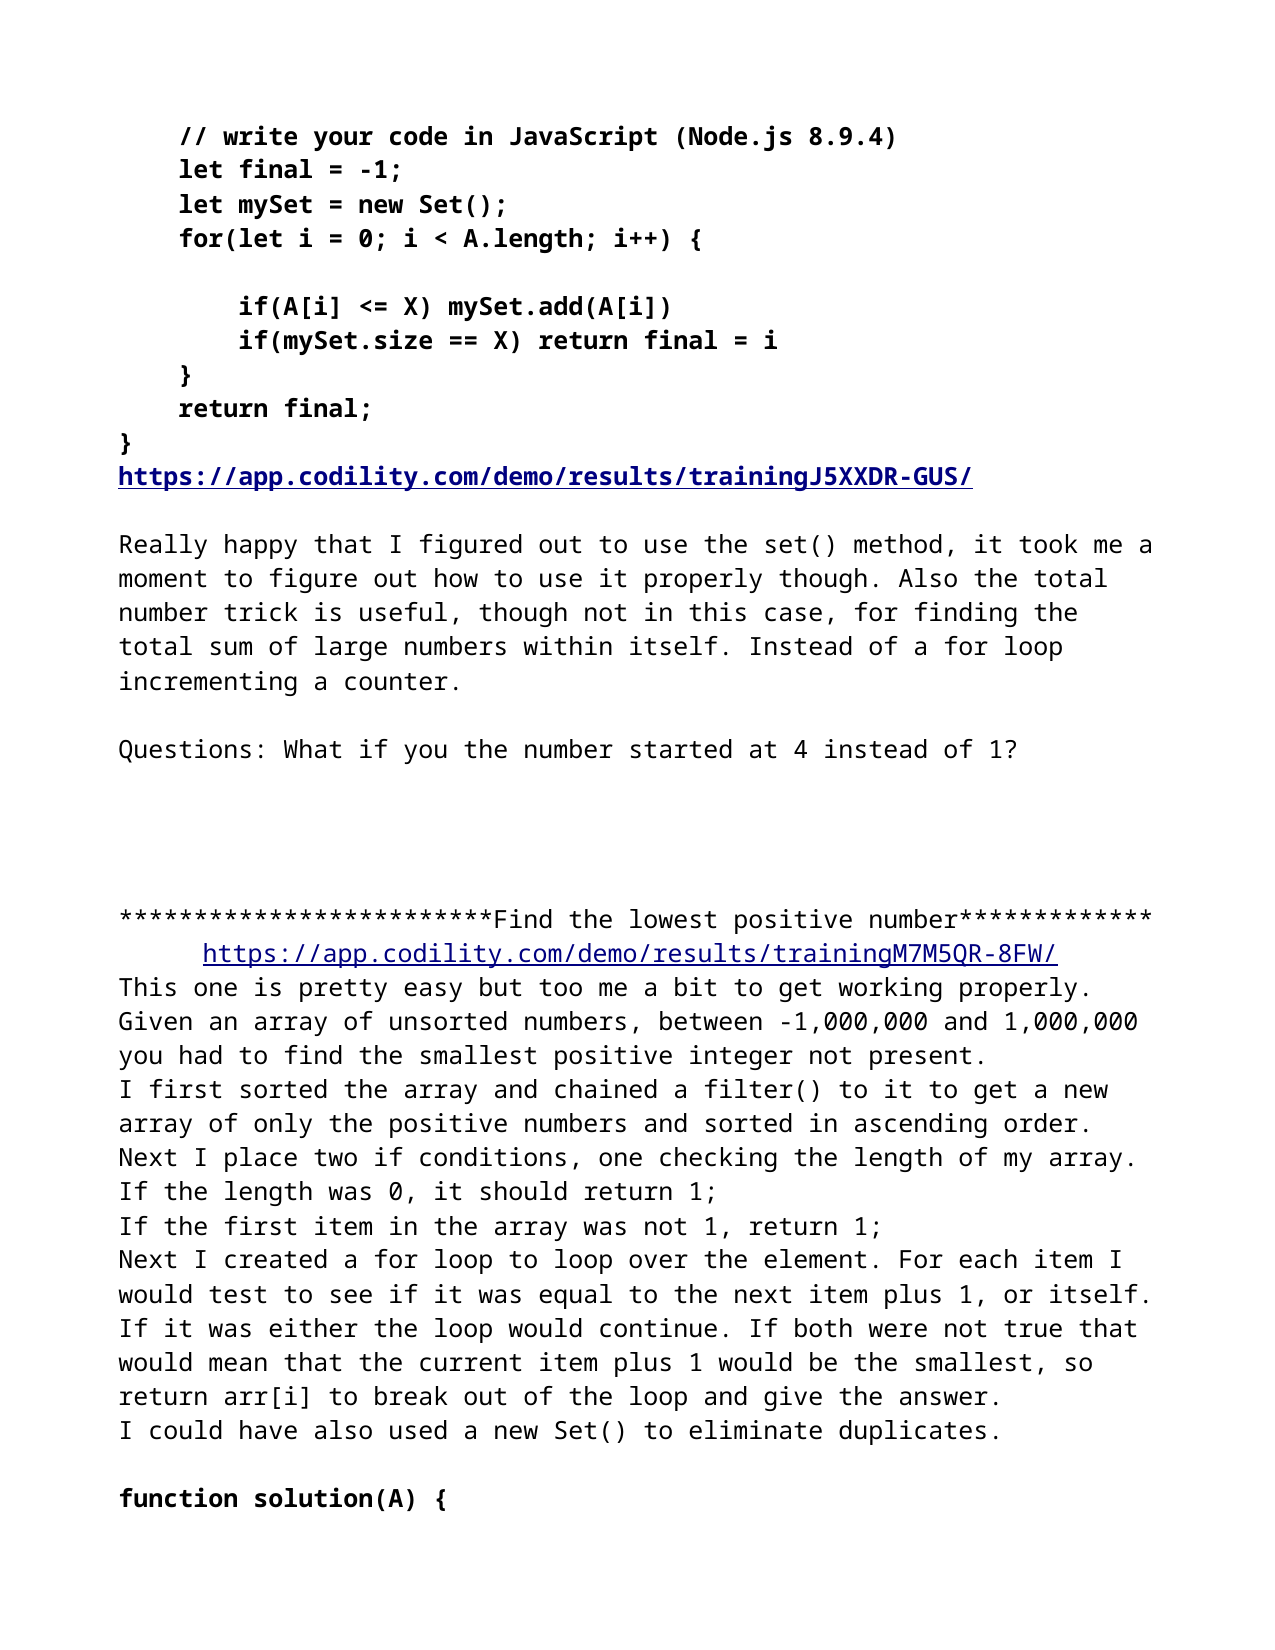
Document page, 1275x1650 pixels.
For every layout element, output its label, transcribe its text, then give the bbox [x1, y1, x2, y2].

text Really happy that I figured out to use the set() method, it took me a moment to figure out how to use it properly though. Also the total number trick is useful, though not in this case, for finding the total sum of large numbers within itself. Instead of a for loop incrementing a counter. [118, 527, 1157, 697]
text } [118, 425, 1157, 459]
text if(A[i] <= X) mySet.add(A[i]) [118, 288, 1157, 322]
text Next I created a for loop to loop over the element. For each item I would test to see if it was equal to the next item plus 1, or itself. If it was either the loop would continue. If both were not true that would mean that the current item plus 1 would be the smallest, so return arr[i] to break out of the loop and give the answer. [118, 1242, 1157, 1412]
text I could have also used a new Set() to eliminate duplicates. [118, 1412, 1157, 1447]
text Questions: What if you the number started at 4 instead of 1? [118, 731, 1157, 765]
text Given an array of unsorted numbers, between -1,000,000 and 1,000,000 you had to find the smallest positive integer not present. [118, 1004, 1157, 1072]
text I first sorted the array and chained a filter() to it to get a new array of only the positive numbers and sorted in ascending order. [118, 1072, 1157, 1140]
text // write your code in JavaScript (Node.js 8.9.4) [118, 118, 1157, 152]
text https://app.codility.com/demo/results/trainingJ5XXDR-GUS/ [118, 459, 1157, 527]
text } [118, 357, 1157, 391]
text let mySet = new Set(); [118, 186, 1157, 220]
text https://app.codility.com/demo/results/trainingM7M5QR-8FW/ [118, 936, 1157, 970]
text Next I place two if conditions, one checking the length of my array. If the length was 0, it should return 1; [118, 1140, 1157, 1208]
text return final; [118, 391, 1157, 425]
text let final = -1; [118, 152, 1157, 186]
text This one is pretty easy but too me a bit to get working properly. [118, 970, 1157, 1004]
text if(mySet.size == X) return final = i [118, 322, 1157, 357]
text *************************Find the lowest positive number************* [118, 902, 1157, 936]
text function solution(A) { [118, 1481, 1157, 1515]
text If the first item in the array was not 1, return 1; [118, 1208, 1157, 1242]
text for(let i = 0; i < A.length; i++) { [118, 220, 1157, 254]
